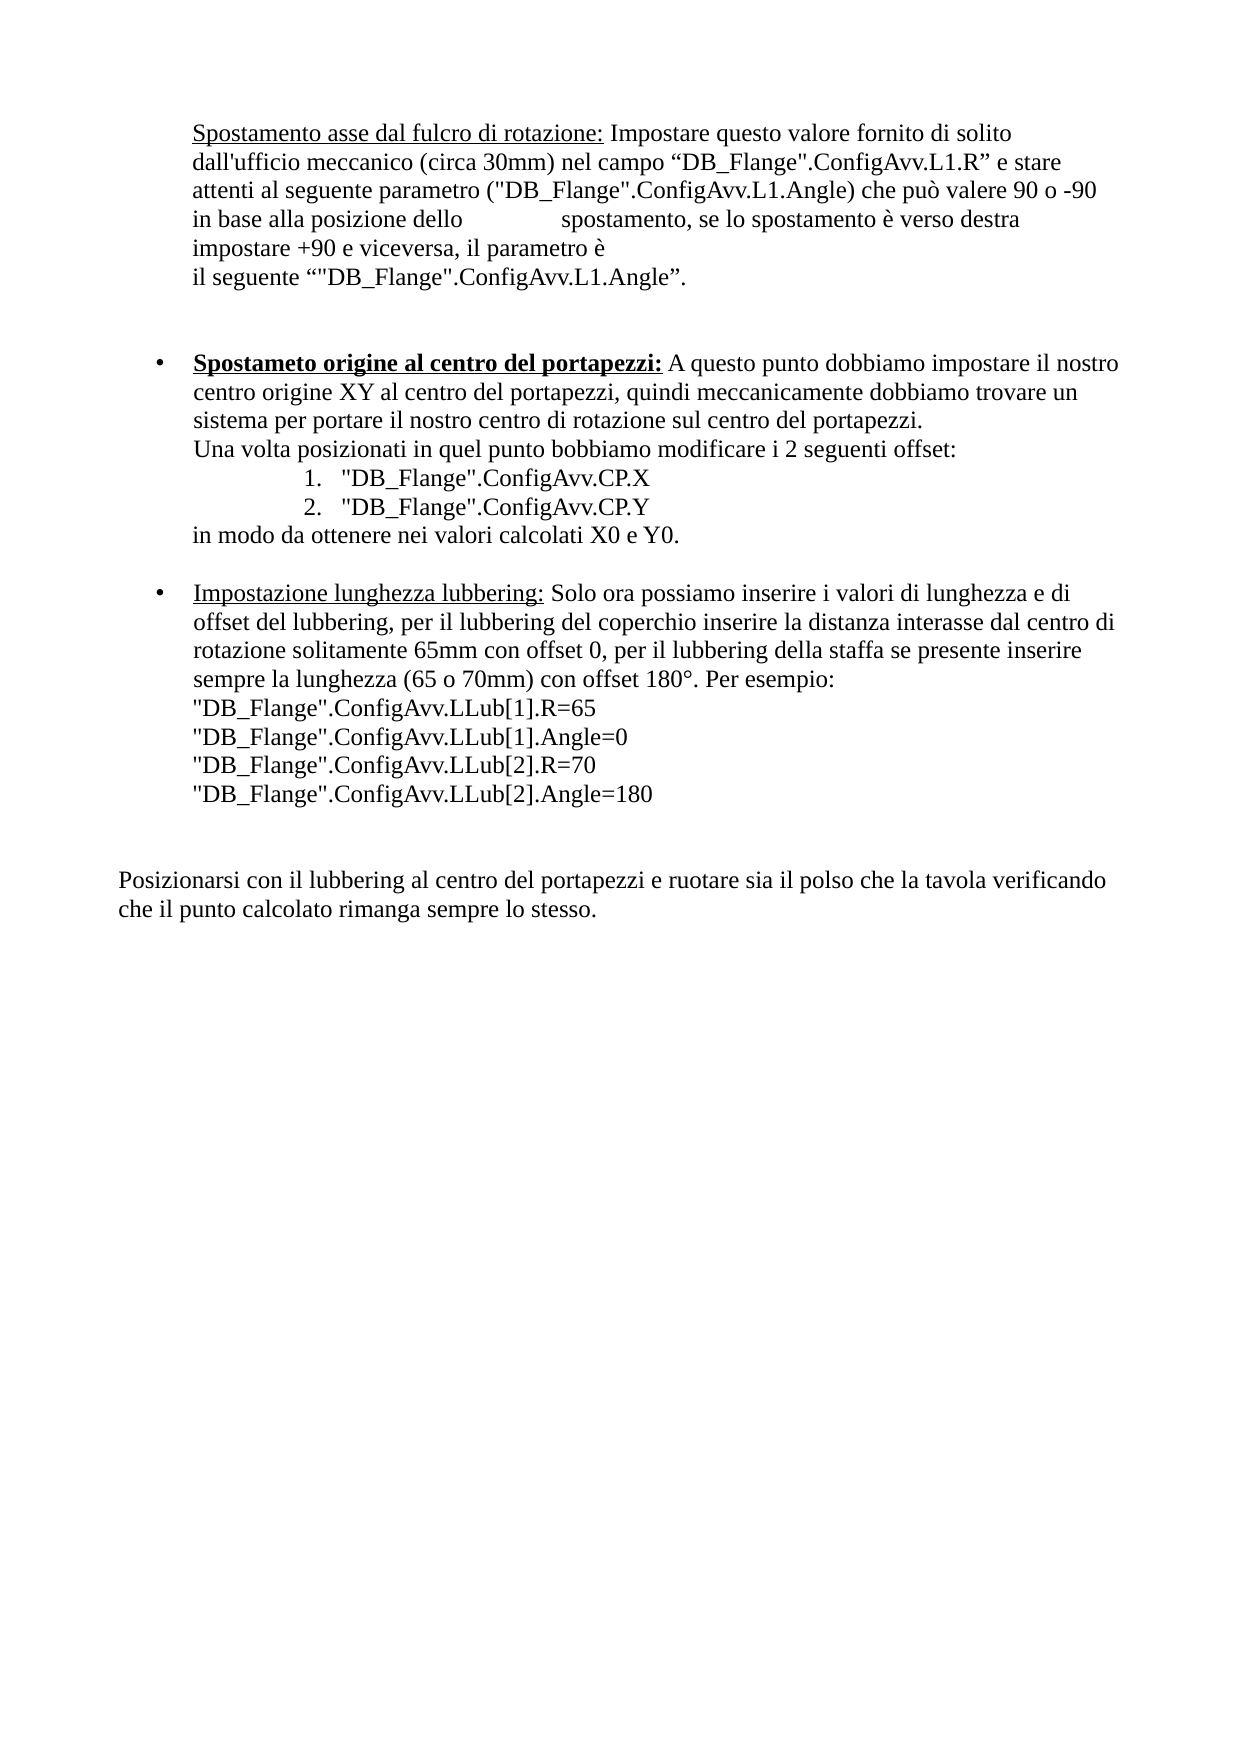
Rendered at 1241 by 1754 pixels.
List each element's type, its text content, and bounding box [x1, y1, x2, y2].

text Posizionarsi con il lubbering al centro del portapezzi e ruotare sia il polso che la tavola verificando che il punto calcolato rimanga sempre lo stesso. [118, 866, 1122, 923]
list "DB_Flange".ConfigAvv.CP.Y [303, 492, 1122, 521]
list "DB_Flange".ConfigAvv.CP.X [303, 463, 1122, 492]
list Una volta posizionati in quel punto bobbiamo modificare i 2 seguenti offset: [156, 434, 1122, 463]
text Spostamento asse dal fulcro di rotazione: Impostare questo valore fornito di solito dall'ufficio meccanico (circa 30mm) nel campo “DB_Flange".ConfigAvv.L1.R” e stare attenti al seguente parametro ("DB_Flange".ConfigAvv.L1.Angle) che può valere 90 o -90 in base alla posizione dello spostamento, se lo spostamento è verso destra impostare +90 e viceversa, il parametro è [118, 118, 1122, 262]
text il seguente “"DB_Flange".ConfigAvv.L1.Angle”. [118, 262, 1122, 291]
text "DB_Flange".ConfigAvv.LLub[2].R=70 [118, 751, 1122, 779]
list Impostazione lunghezza lubbering: Solo ora possiamo inserire i valori di lunghezza e di offset del lubbering, per il lubbering del coperchio inserire la distanza interasse dal centro di rotazione solitamente 65mm con offset 0, per il lubbering della staffa se presente inserire sempre la lunghezza (65 o 70mm) con offset 180°. Per esempio: [156, 578, 1122, 693]
text "DB_Flange".ConfigAvv.LLub[1].R=65 [118, 693, 1122, 722]
list Spostameto origine al centro del portapezzi: A questo punto dobbiamo impostare il nostro centro origine XY al centro del portapezzi, quindi meccanicamente dobbiamo trovare un sistema per portare il nostro centro di rotazione sul centro del portapezzi. [156, 348, 1122, 434]
text "DB_Flange".ConfigAvv.LLub[2].Angle=180 [118, 779, 1122, 808]
text "DB_Flange".ConfigAvv.LLub[1].Angle=0 [118, 722, 1122, 751]
text in modo da ottenere nei valori calcolati X0 e Y0. [118, 521, 1122, 549]
